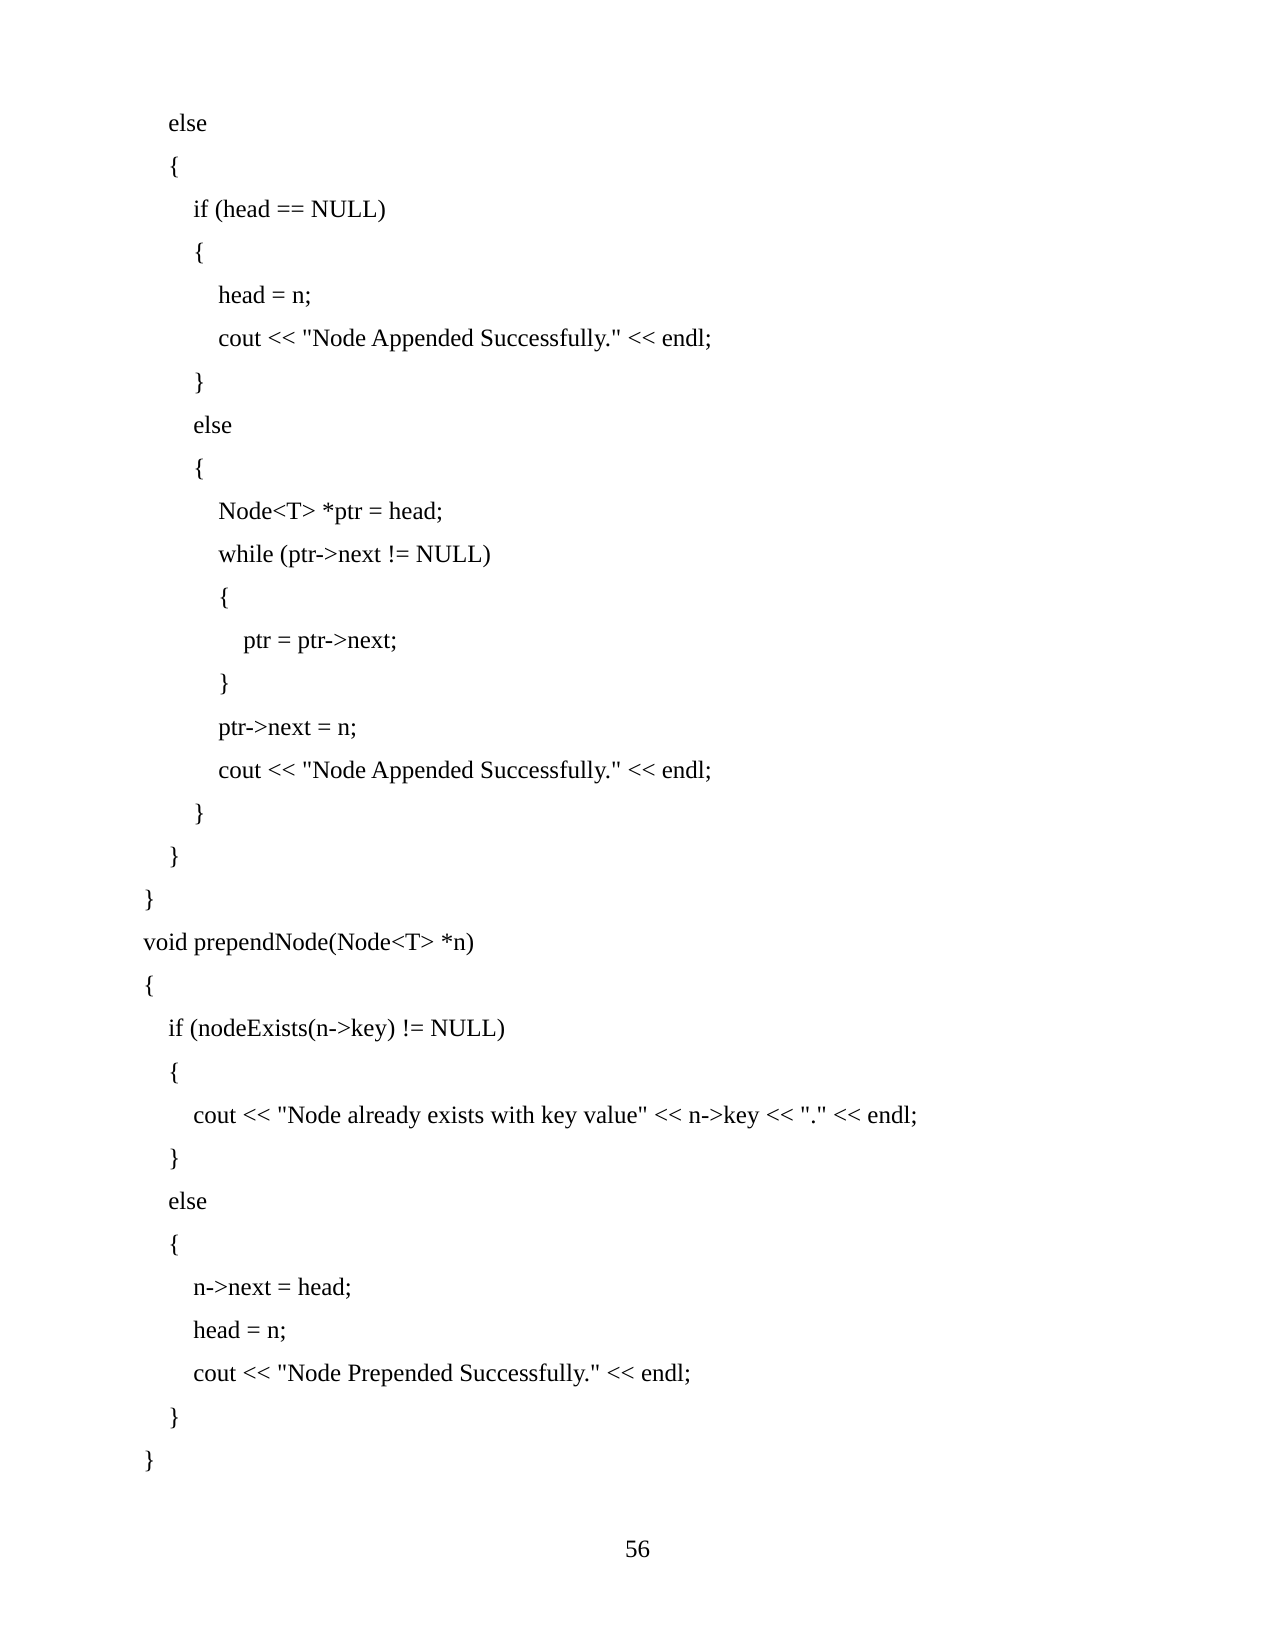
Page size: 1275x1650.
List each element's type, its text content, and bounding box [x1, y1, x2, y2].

text cout << "Node Prepended Successfully." << endl; [118, 1358, 1157, 1387]
text else [118, 1186, 1157, 1215]
text { [118, 1229, 1157, 1258]
text Node<T> *ptr = head; [118, 496, 1157, 525]
text void prependNode(Node<T> *n) [118, 927, 1157, 956]
text } [118, 884, 1157, 913]
text { [118, 237, 1157, 266]
text head = n; [118, 280, 1157, 309]
text while (ptr->next != NULL) [118, 539, 1157, 568]
text ptr = ptr->next; [118, 625, 1157, 654]
text cout << "Node Appended Successfully." << endl; [118, 755, 1157, 783]
text else [118, 108, 1157, 137]
text } [118, 798, 1157, 827]
text } [118, 1143, 1157, 1172]
text if (head == NULL) [118, 194, 1157, 223]
text n->next = head; [118, 1272, 1157, 1301]
text } [118, 1445, 1157, 1473]
text { [118, 151, 1157, 180]
text } [118, 367, 1157, 395]
text { [118, 1057, 1157, 1085]
text } [118, 1402, 1157, 1430]
text if (nodeExists(n->key) != NULL) [118, 1013, 1157, 1042]
text ptr->next = n; [118, 712, 1157, 740]
text { [118, 453, 1157, 482]
text cout << "Node already exists with key value" << n->key << "." << endl; [118, 1100, 1157, 1128]
text } [118, 841, 1157, 870]
text head = n; [118, 1315, 1157, 1344]
text else [118, 410, 1157, 438]
text { [118, 582, 1157, 611]
text { [118, 970, 1157, 999]
text cout << "Node Appended Successfully." << endl; [118, 323, 1157, 352]
text } [118, 668, 1157, 697]
